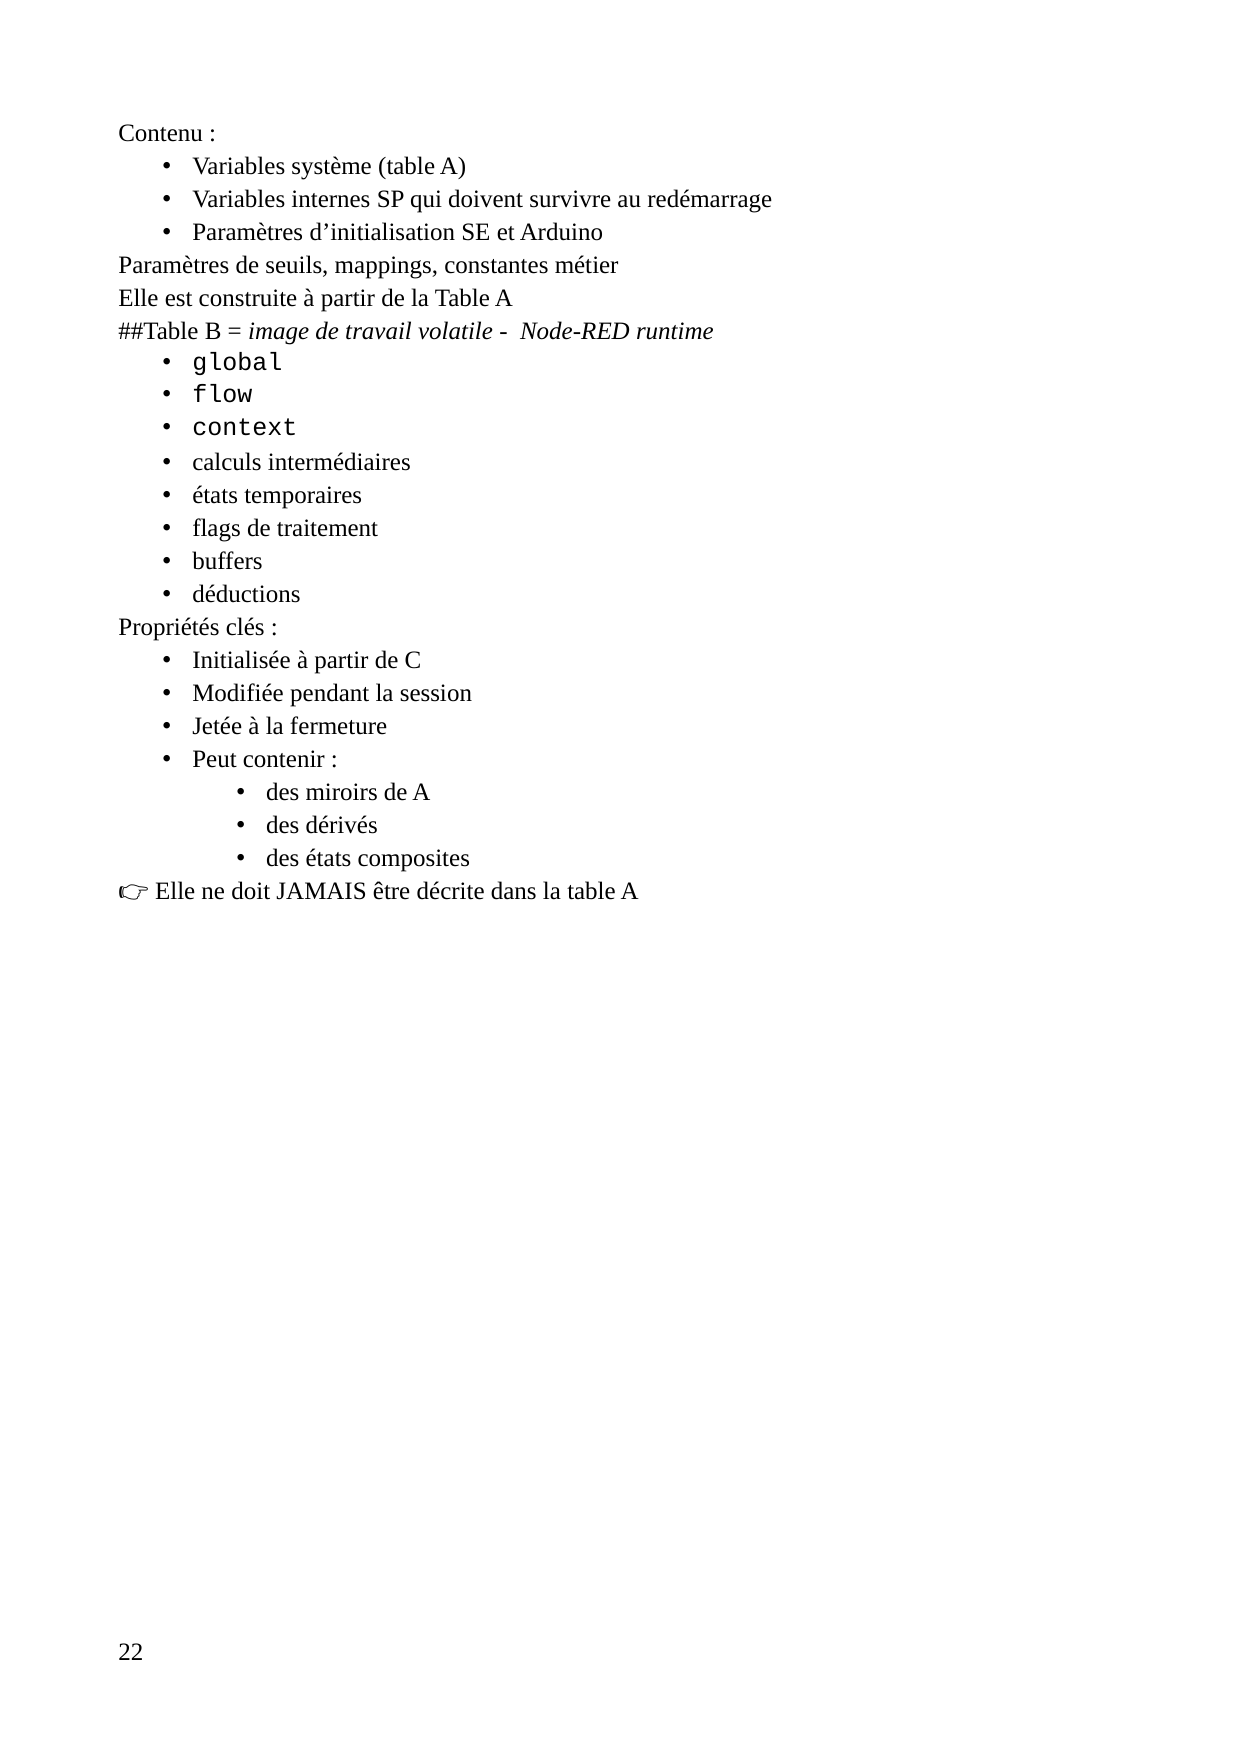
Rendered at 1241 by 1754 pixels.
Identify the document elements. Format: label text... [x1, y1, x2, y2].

list calculs intermédiaires [162, 447, 1152, 476]
list flags de traitement [162, 513, 1152, 542]
list Initialisée à partir de C [162, 645, 1152, 674]
list des dérivés [236, 810, 1152, 839]
list Paramètres d’initialisation SE et Arduino [162, 217, 1152, 246]
list déductions [162, 579, 1152, 608]
list Modifiée pendant la session [162, 678, 1152, 707]
text 👉 Elle ne doit JAMAIS être décrite dans la table A [118, 876, 1152, 905]
text Propriétés clés : [118, 612, 1152, 641]
list context [162, 414, 1152, 443]
list Variables système (table A) [162, 151, 1152, 180]
text ##Table B = image de travail volatile - Node-RED runtime [118, 316, 1152, 345]
list flow [162, 382, 1152, 410]
list des états composites [236, 843, 1152, 872]
list Variables internes SP qui doivent survivre au redémarrage [162, 184, 1152, 213]
list Jetée à la fermeture [162, 711, 1152, 740]
list Peut contenir : [162, 744, 1152, 773]
text Contenu : [118, 118, 1152, 147]
text Elle est construite à partir de la Table A [118, 283, 1152, 312]
list global [162, 349, 1152, 378]
list des miroirs de A [236, 777, 1152, 806]
list buffers [162, 546, 1152, 574]
text Paramètres de seuils, mappings, constantes métier [118, 250, 1152, 279]
list états temporaires [162, 480, 1152, 508]
